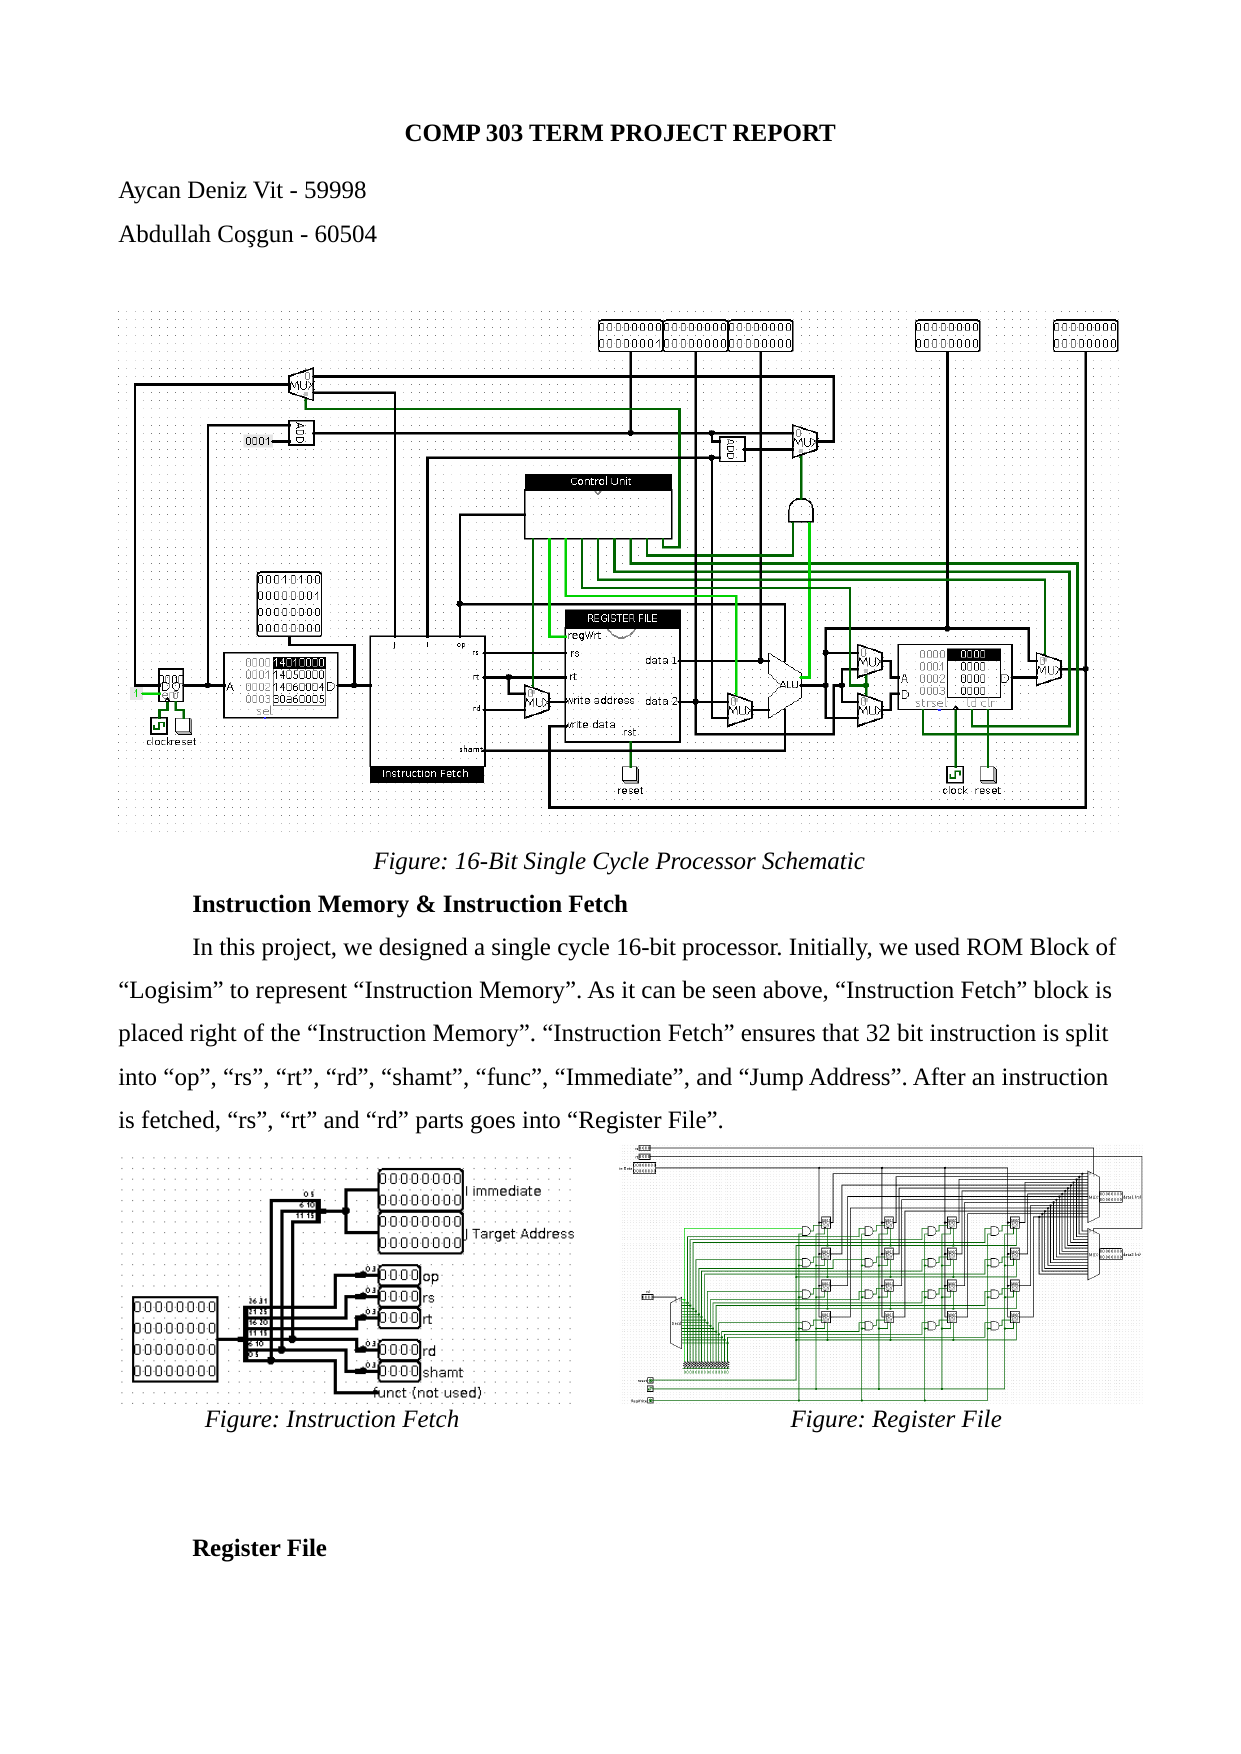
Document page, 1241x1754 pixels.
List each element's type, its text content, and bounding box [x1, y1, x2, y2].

picture [118, 305, 1123, 832]
text Instruction Memory & Instruction Fetch [118, 889, 1122, 918]
text Figure: 16-Bit Single Cycle Processor Schematic [118, 832, 1122, 875]
picture [115, 1152, 576, 1404]
text COMP 303 TERM PROJECT REPORT [118, 118, 1122, 147]
text Figure: Instruction Fetch Figure: Register File [118, 1191, 1122, 1433]
picture [619, 1144, 1143, 1404]
text Aycan Deniz Vit - 59998 [118, 176, 1122, 204]
text Register File [118, 1533, 1122, 1562]
text Abdullah Coşgun - 60504 [118, 219, 1122, 247]
text In this project, we designed a single cycle 16-bit processor. Initially, we used ROM Block of “Logisim” to represent “Instruction Memory”. As it can be seen above, “Instruction Fetch” block is placed right of the “Instruction Memory”. “Instruction Fetch” ensures that 32 bit instruction is split into “op”, “rs”, “rt”, “rd”, “shamt”, “func”, “Immediate”, and “Jump Address”. After an instruction is fetched, “rs”, “rt” and “rd” parts goes into “Register File”. [118, 932, 1122, 1133]
